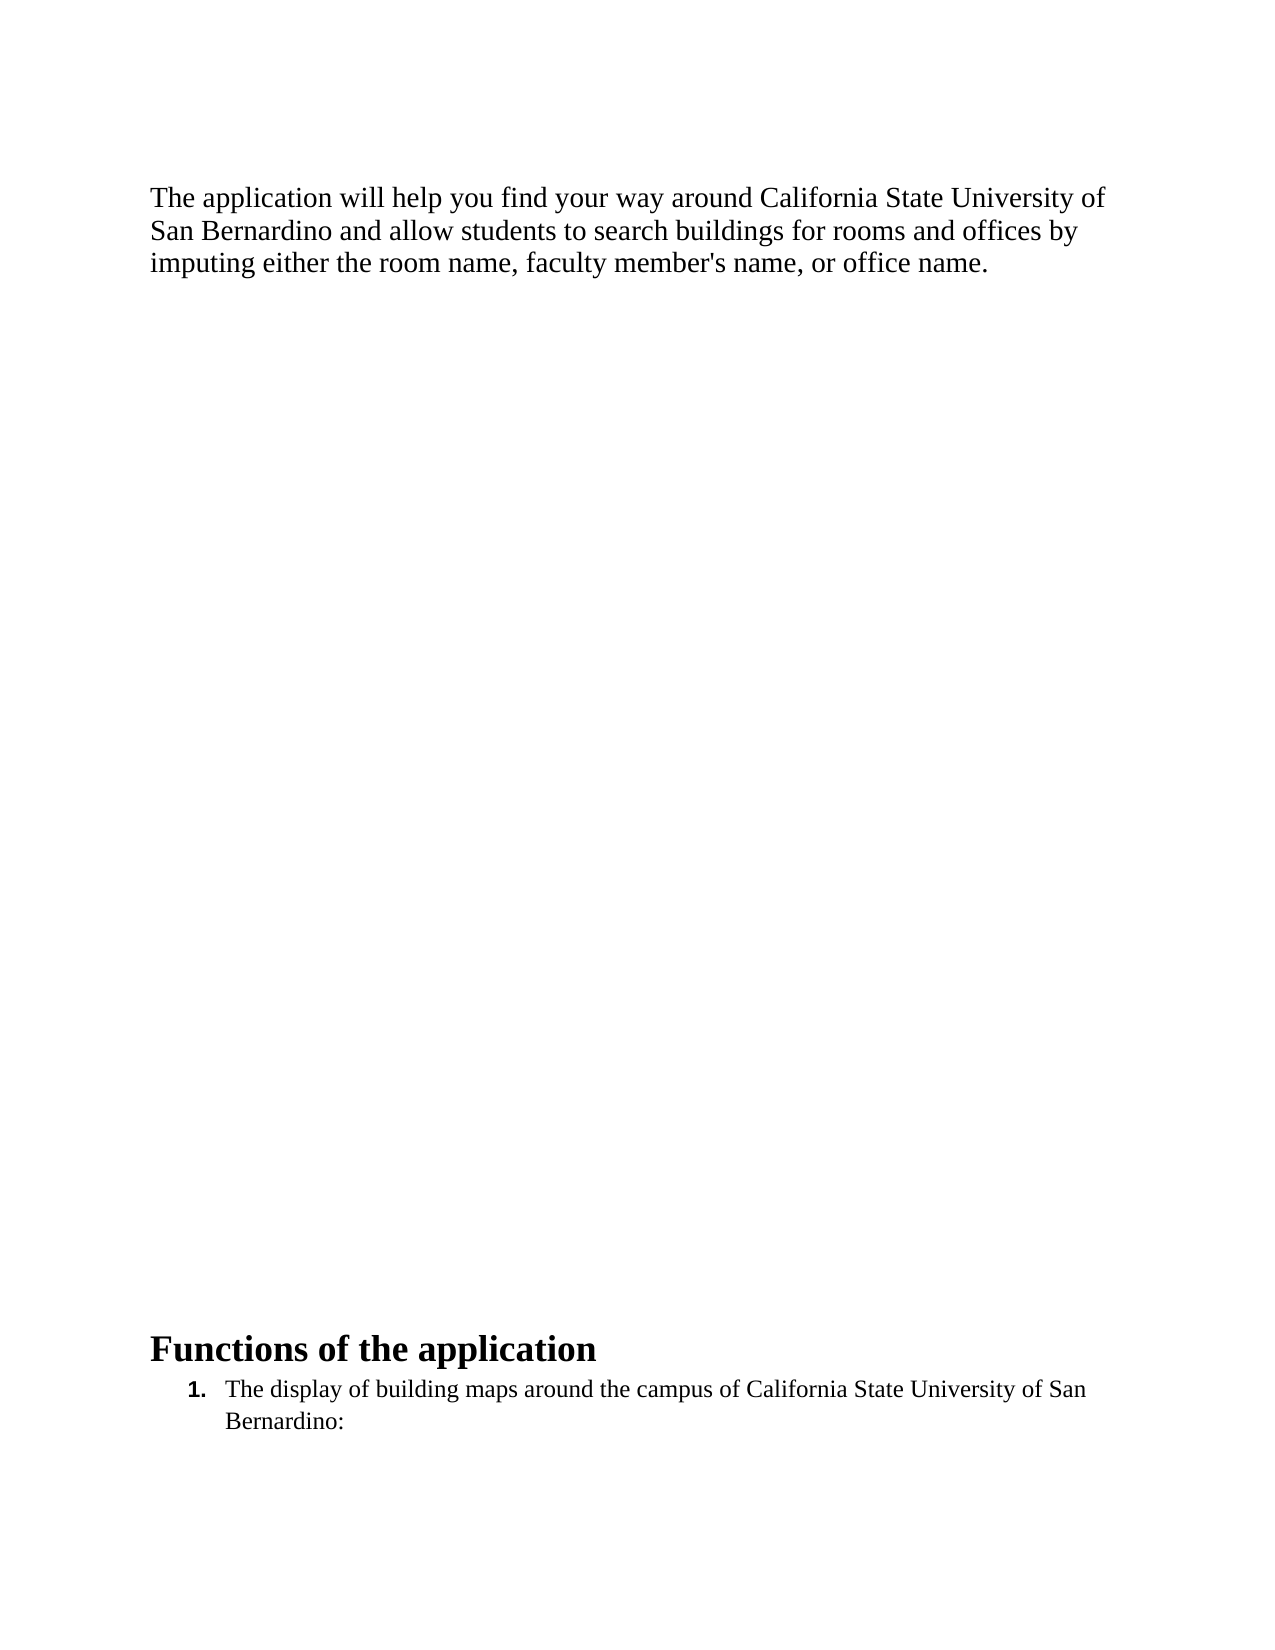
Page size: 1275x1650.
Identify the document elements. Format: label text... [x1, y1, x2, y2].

text The application will help you find your way around California State University of San Bernardino and allow students to search buildings for rooms and offices by imputing either the room name, faculty member's name, or office name. [150, 182, 1125, 279]
list The display of building maps around the campus of California State University of San Bernardino: [187, 1375, 1125, 1435]
text Functions of the application [150, 1328, 1125, 1369]
